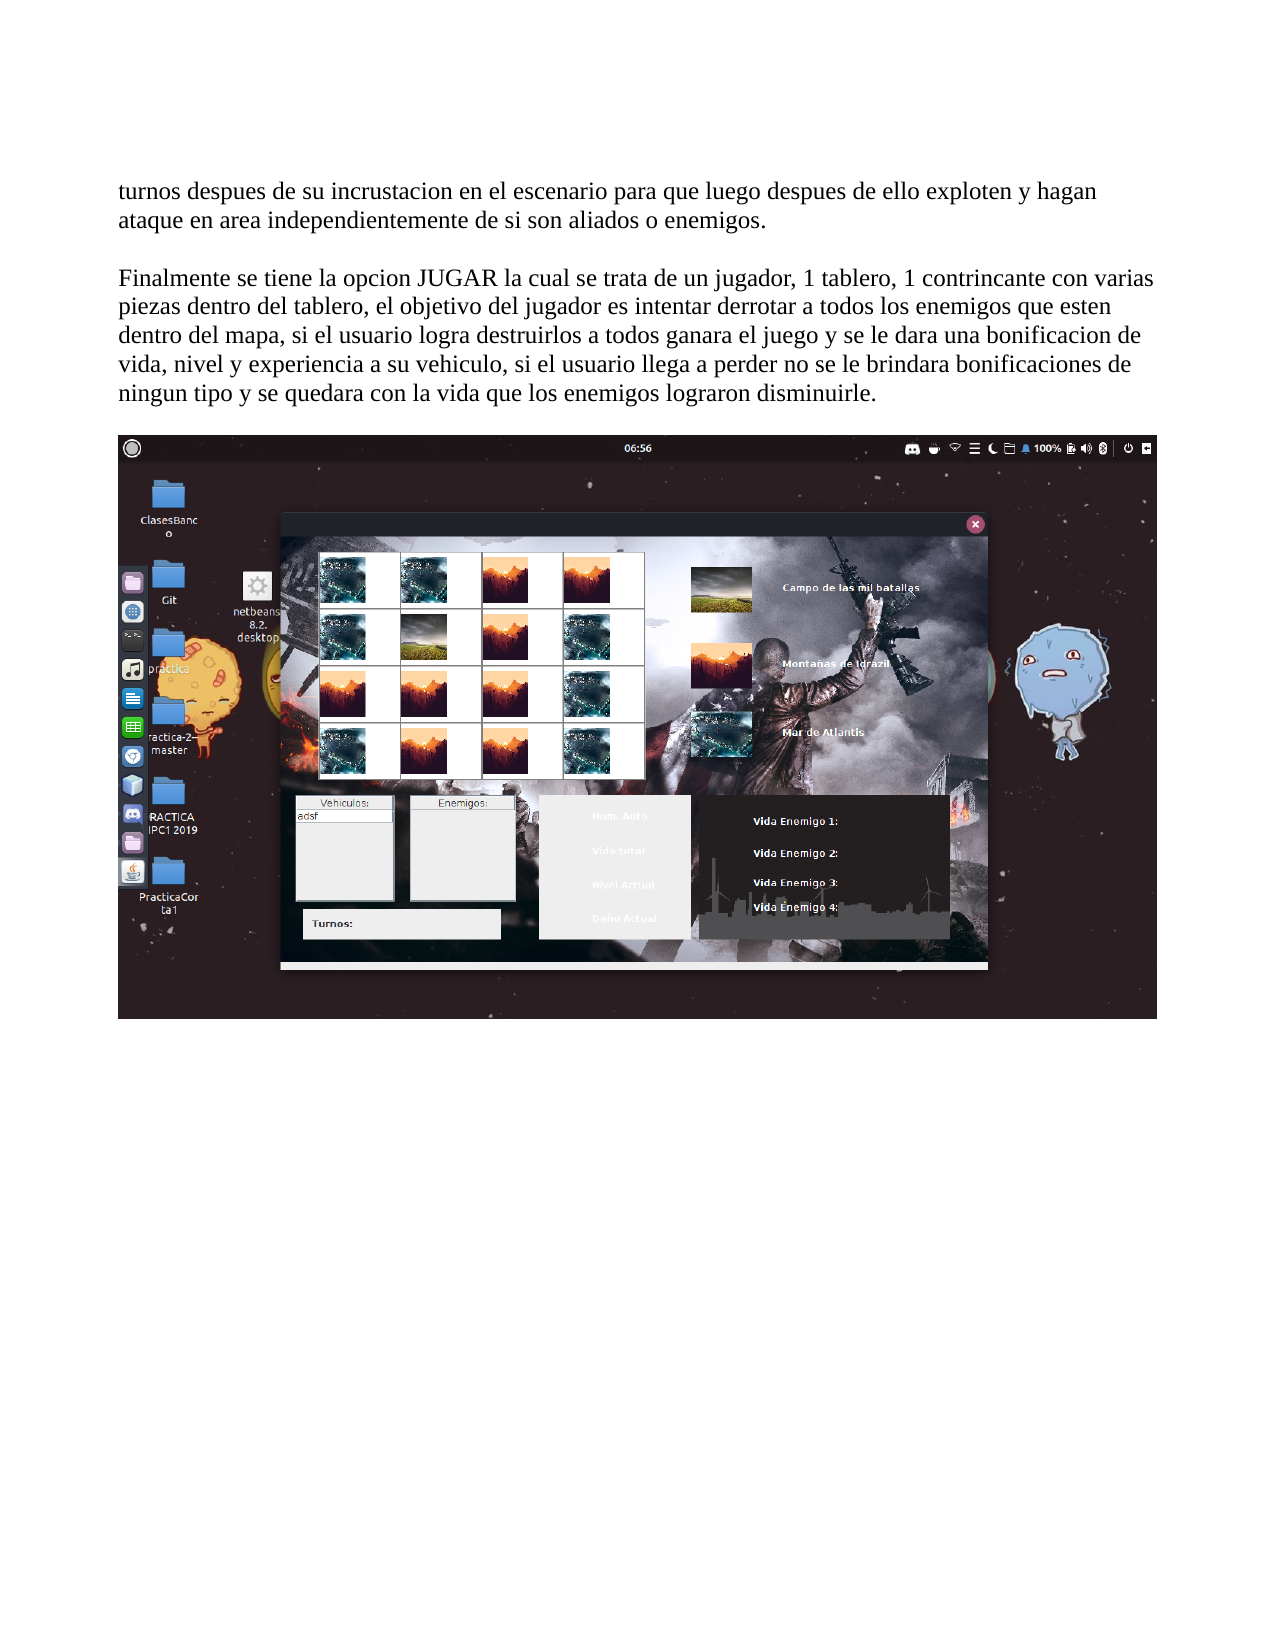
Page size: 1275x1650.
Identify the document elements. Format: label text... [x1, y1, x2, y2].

text turnos despues de su incrustacion en el escenario para que luego despues de ello exploten y hagan ataque en area independientemente de si son aliados o enemigos. [118, 176, 1157, 234]
text Finalmente se tiene la opcion JUGAR la cual se trata de un jugador, 1 tablero, 1 contrincante con varias piezas dentro del tablero, el objetivo del jugador es intentar derrotar a todos los enemigos que esten dentro del mapa, si el usuario logra destruirlos a todos ganara el juego y se le dara una bonificacion de vida, nivel y experiencia a su vehiculo, si el usuario llega a perder no se le brindara bonificaciones de ningun tipo y se quedara con la vida que los enemigos lograron disminuirle. [118, 263, 1157, 406]
picture [118, 435, 1157, 1019]
